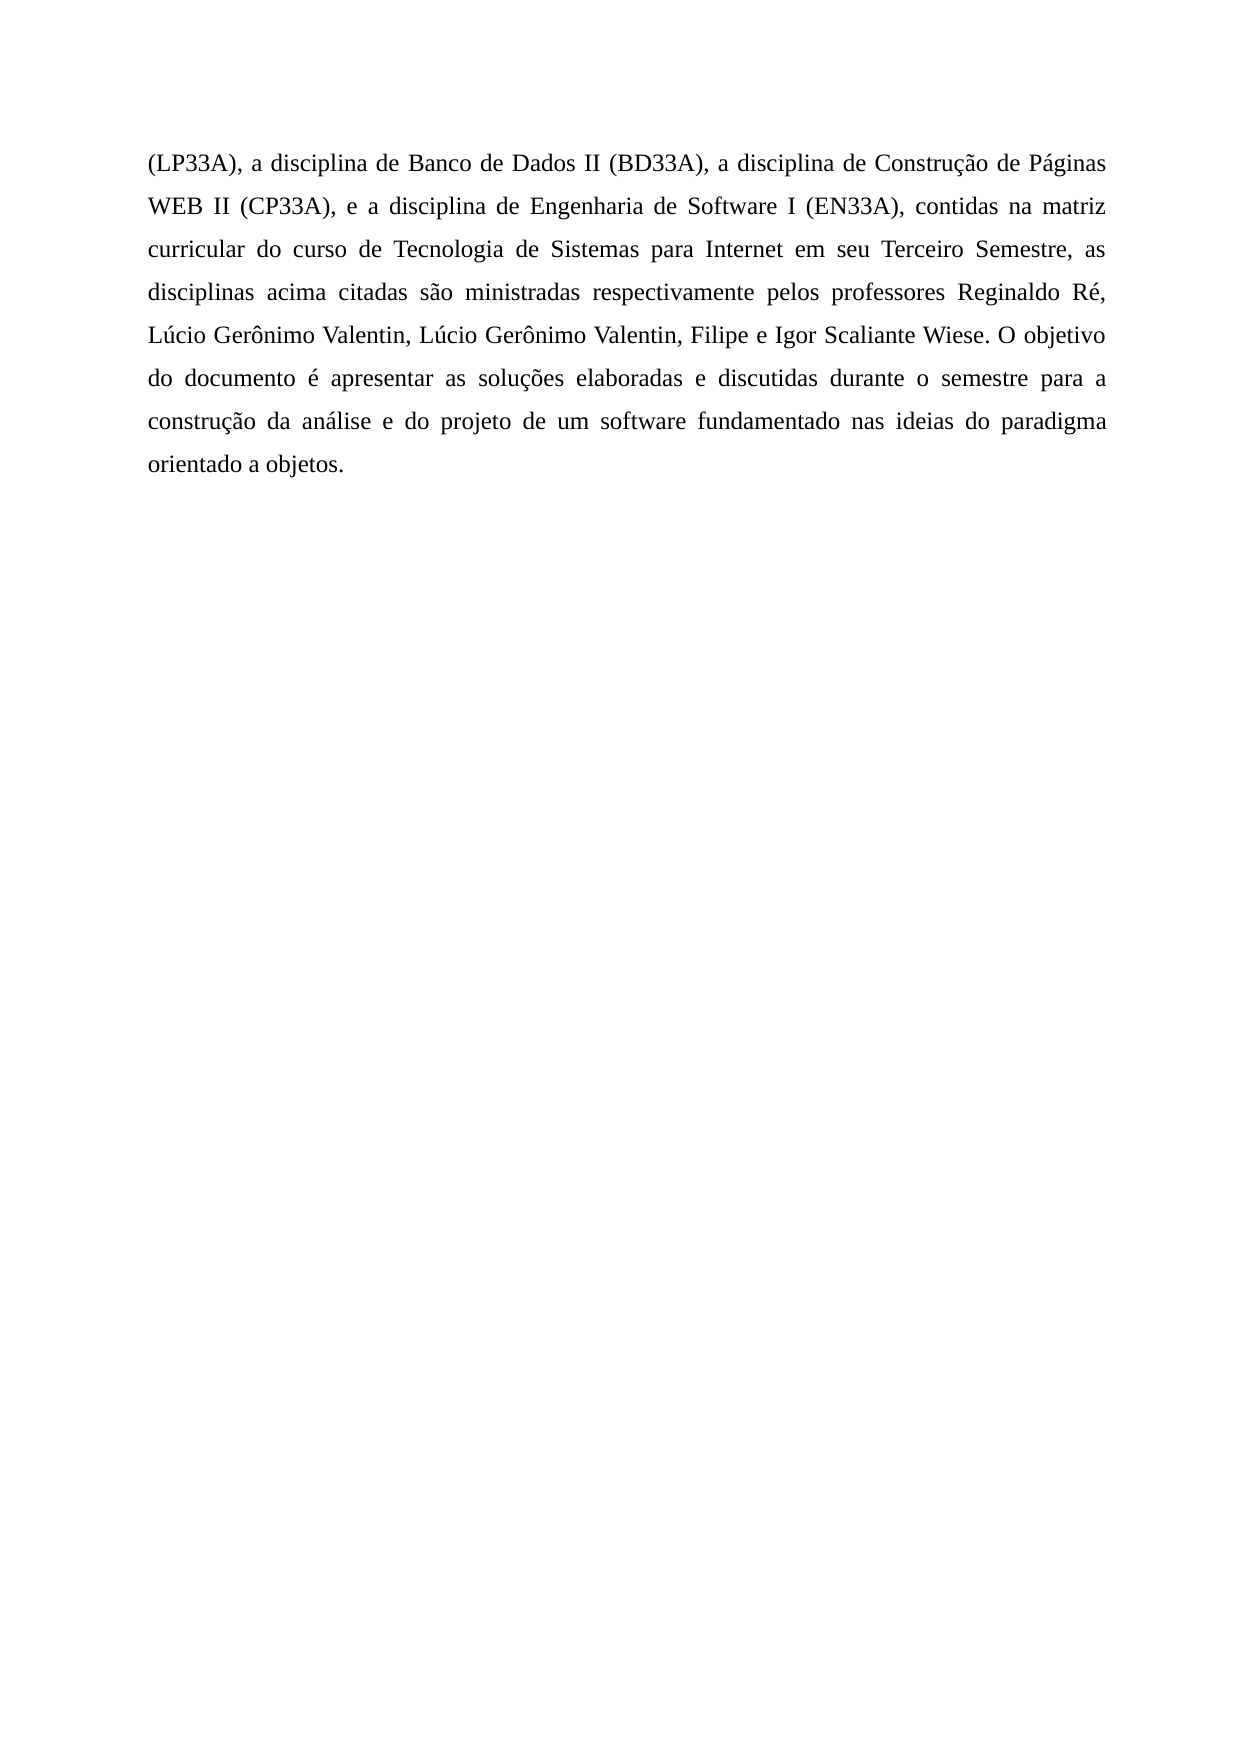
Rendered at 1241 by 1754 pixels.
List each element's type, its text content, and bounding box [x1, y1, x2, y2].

text (LP33A), a disciplina de Banco de Dados II (BD33A), a disciplina de Construção de Páginas WEB II (CP33A), e a disciplina de Engenharia de Software I (EN33A), contidas na matriz curricular do curso de Tecnologia de Sistemas para Internet em seu Terceiro Semestre, as disciplinas acima citadas são ministradas respectivamente pelos professores Reginaldo Ré, Lúcio Gerônimo Valentin, Lúcio Gerônimo Valentin, Filipe e Igor Scaliante Wiese. O objetivo do documento é apresentar as soluções elaboradas e discutidas durante o semestre para a construção da análise e do projeto de um software fundamentado nas ideias do paradigma orientado a objetos. [148, 148, 1107, 478]
